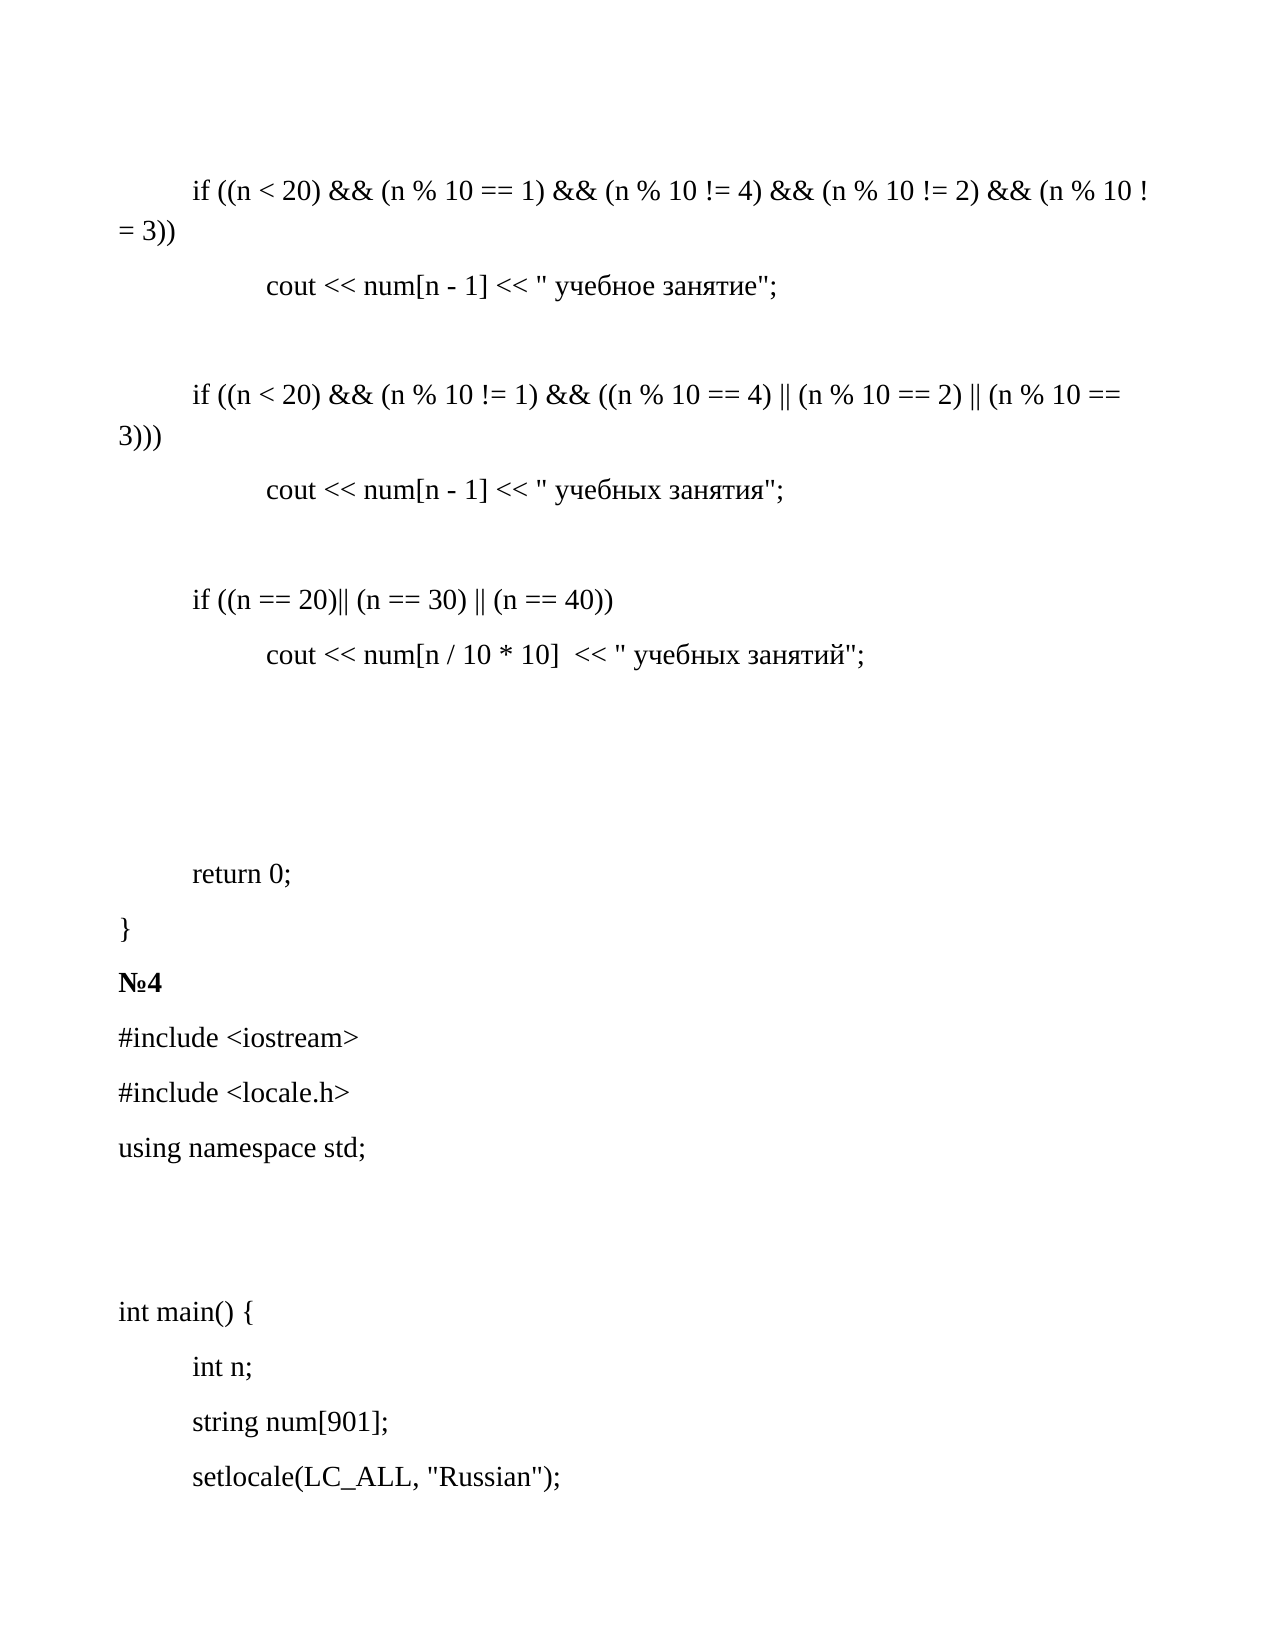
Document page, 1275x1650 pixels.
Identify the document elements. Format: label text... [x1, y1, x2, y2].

text string num[901]; [118, 1404, 1157, 1437]
text } [118, 911, 1157, 944]
text setlocale(LC_ALL, "Russian"); [118, 1459, 1157, 1492]
text if ((n == 20)|| (n == 30) || (n == 40)) [118, 582, 1157, 616]
text if ((n < 20) && (n % 10 == 1) && (n % 10 != 4) && (n % 10 != 2) && (n % 10 != 3)) [118, 173, 1157, 247]
text return 0; [118, 856, 1157, 889]
text int n; [118, 1349, 1157, 1383]
text using namespace std; [118, 1130, 1157, 1163]
text int main() { [118, 1294, 1157, 1328]
text cout << num[n / 10 * 10] << " учебных занятий"; [118, 637, 1157, 670]
text #include <locale.h> [118, 1075, 1157, 1109]
text #include <iostream> [118, 1020, 1157, 1054]
text cout << num[n - 1] << " учебных занятия"; [118, 472, 1157, 506]
text №4 [118, 966, 1157, 999]
text if ((n < 20) && (n % 10 != 1) && ((n % 10 == 4) || (n % 10 == 2) || (n % 10 == 3))) [118, 377, 1157, 451]
text cout << num[n - 1] << " учебное занятие"; [118, 268, 1157, 301]
